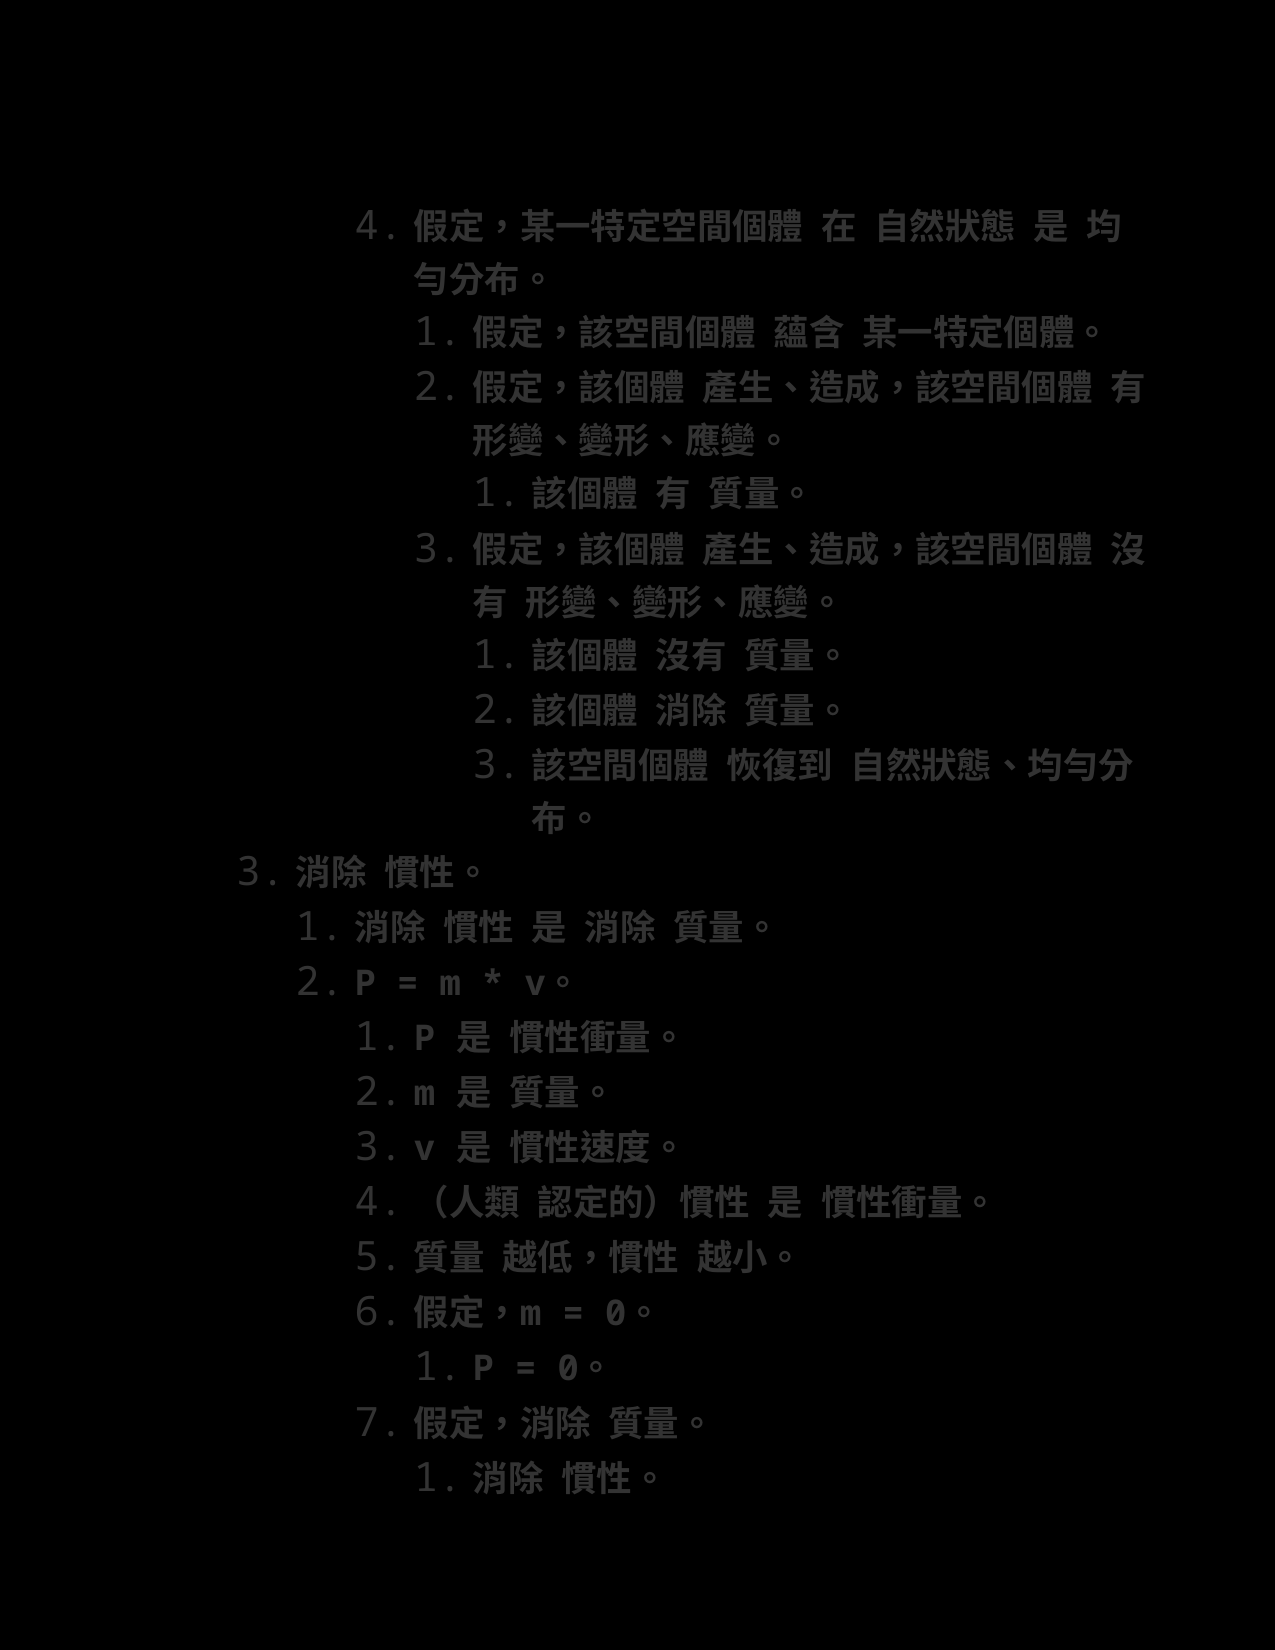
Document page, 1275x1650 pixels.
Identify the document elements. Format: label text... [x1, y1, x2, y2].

list 假定，該個體 產生、造成，該空間個體 有 形變、變形、應變。 [413, 357, 1157, 464]
list 假定，該個體 產生、造成，該空間個體 沒有 形變、變形、應變。 [413, 519, 1157, 625]
list P = 0。 [413, 1338, 1157, 1393]
list 消除 慣性。 [236, 842, 1157, 897]
list 該個體 沒有 質量。 [472, 625, 1157, 680]
list 該個體 有 質量。 [472, 464, 1157, 519]
list （人類 認定的）慣性 是 慣性衝量。 [354, 1172, 1157, 1227]
list 假定，某一特定空間個體 在 自然狀態 是 均勻分布。 [354, 196, 1157, 302]
list P 是 慣性衝量。 [354, 1007, 1157, 1062]
list 消除 慣性。 [413, 1448, 1157, 1503]
list m 是 質量。 [354, 1062, 1157, 1117]
list 該空間個體 恢復到 自然狀態、均勻分布。 [472, 735, 1157, 842]
list 質量 越低，慣性 越小。 [354, 1227, 1157, 1282]
list v 是 慣性速度。 [354, 1117, 1157, 1172]
list P = m * v。 [295, 952, 1157, 1007]
list 該個體 消除 質量。 [472, 680, 1157, 735]
list 假定，該空間個體 蘊含 某一特定個體。 [413, 302, 1157, 357]
list 假定，m = 0。 [354, 1282, 1157, 1338]
list 消除 慣性 是 消除 質量。 [295, 897, 1157, 952]
list 假定，消除 質量。 [354, 1393, 1157, 1448]
